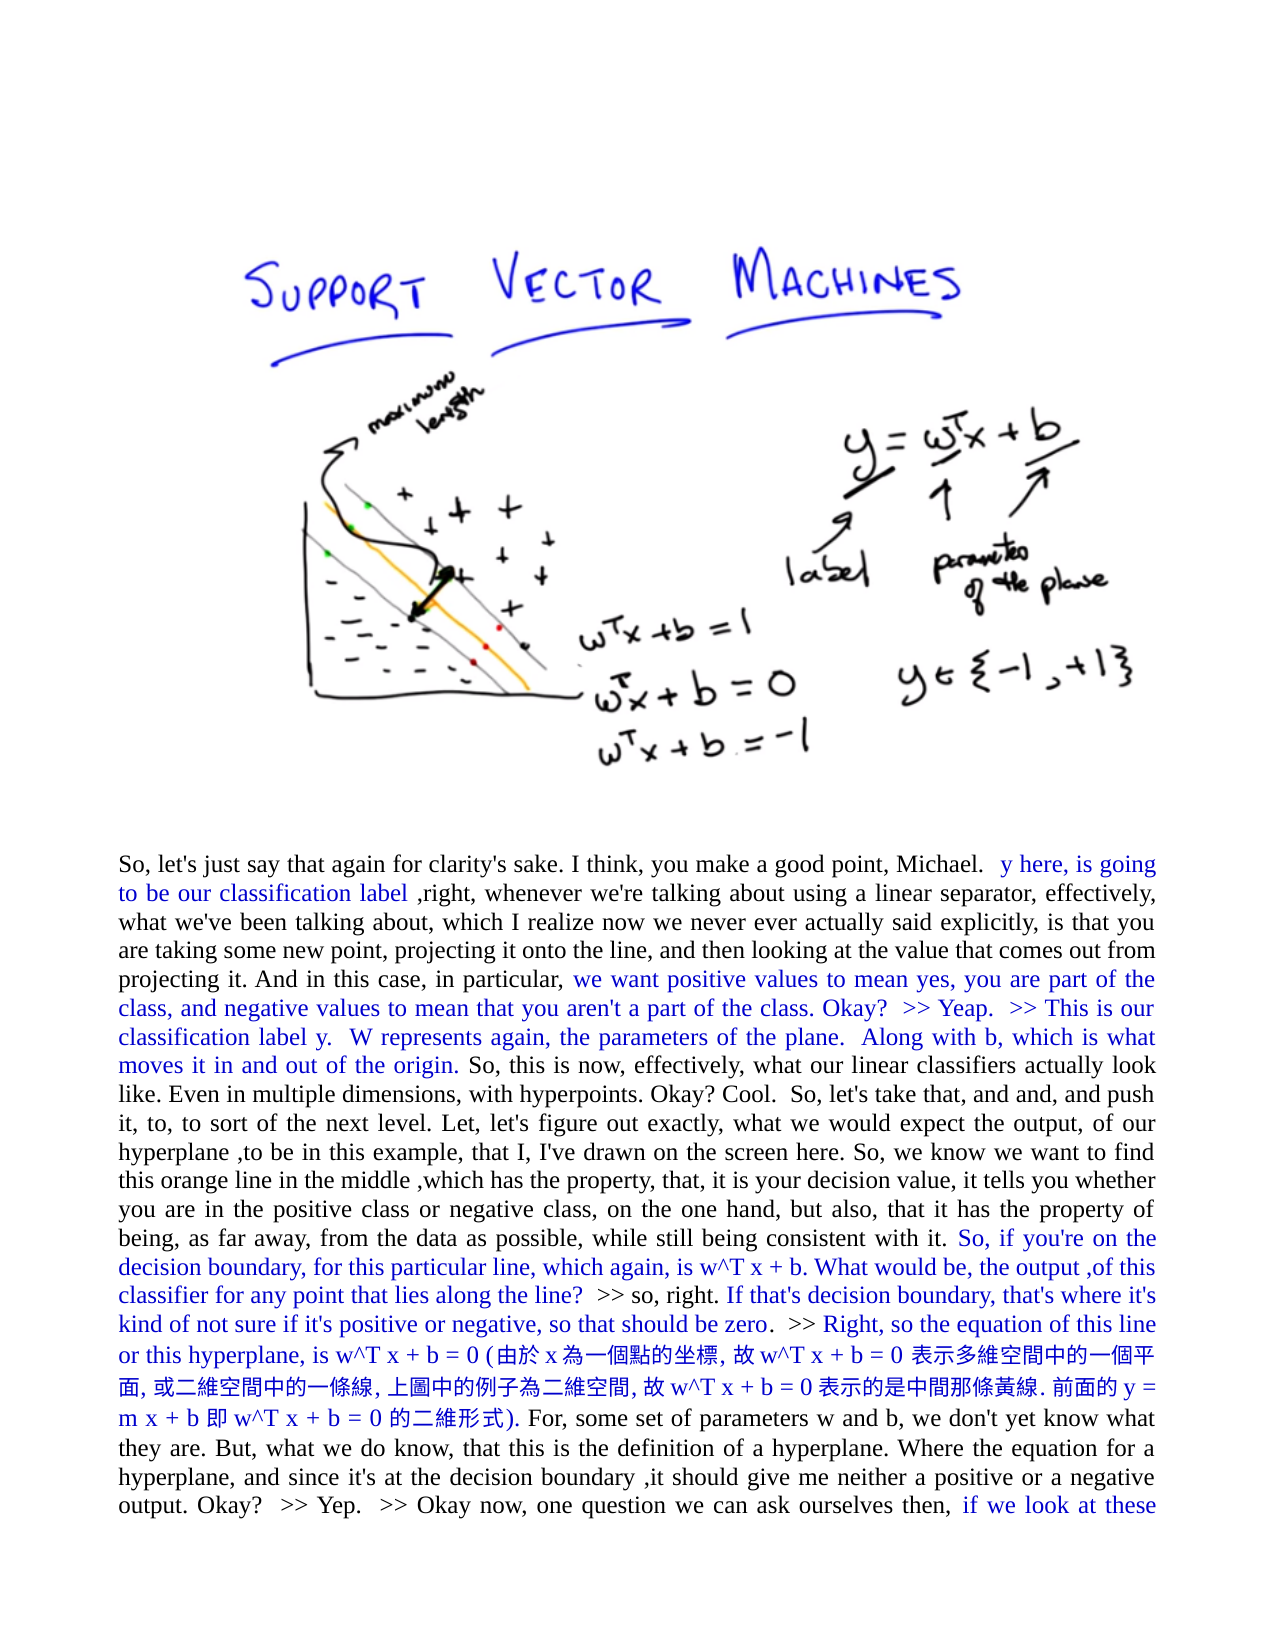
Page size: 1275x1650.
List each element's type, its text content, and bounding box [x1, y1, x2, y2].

picture [118, 233, 1157, 792]
text So, let's just say that again for clarity's sake. I think, you make a good point, Michael. y here, is going to be our classification label ,right, whenever we're talking about using a linear separator, effectively, what we've been talking about, which I realize now we never ever actually said explicitly, is that you are taking some new point, projecting it onto the line, and then looking at the value that comes out from projecting it. And in this case, in particular, we want positive values to mean yes, you are part of the class, and negative values to mean that you aren't a part of the class. Okay? >> Yeap. >> This is our classification label y. W represents again, the parameters of the plane. Along with b, which is what moves it in and out of the origin. So, this is now, effectively, what our linear classifiers actually look like. Even in multiple dimensions, with hyperpoints. Okay? Cool. So, let's take that, and and, and push it, to, to sort of the next level. Let, let's figure out exactly, what we would expect the output, of our hyperplane ,to be in this example, that I, I've drawn on the screen here. So, we know we want to find this orange line in the middle ,which has the property, that, it is your decision value, it tells you whether you are in the positive class or negative class, on the one hand, but also, that it has the property of being, as far away, from the data as possible, while still being consistent with it. So, if you're on the decision boundary, for this particular line, which again, is w^T x + b. What would be, the output ,of this classifier for any point that lies along the line? >> so, right. If that's decision boundary, that's where it's kind of not sure if it's positive or negative, so that should be zero. >> Right, so the equation of this line or this hyperplane, is w^T x + b = 0 (由於x為一個點的坐標, 故w^T x + b = 0 表示多維空間中的一個平面, 或二維空間中的一條線, 上圖中的例子為二維空間, 故w^T x + b = 0表示的是中間那條黃線. 前面的y = m x + b即w^T x + b = 0的二維形式). For, some set of parameters w and b, we don't yet know what they are. But, what we do know, that this is the definition of a hyperplane. Where the equation for a hyperplane, and since it's at the decision boundary ,it should give me neither a positive or a negative output. Okay? >> Yep. >> Okay now, one question we can ask ourselves then, if we look at these [118, 849, 1157, 1519]
